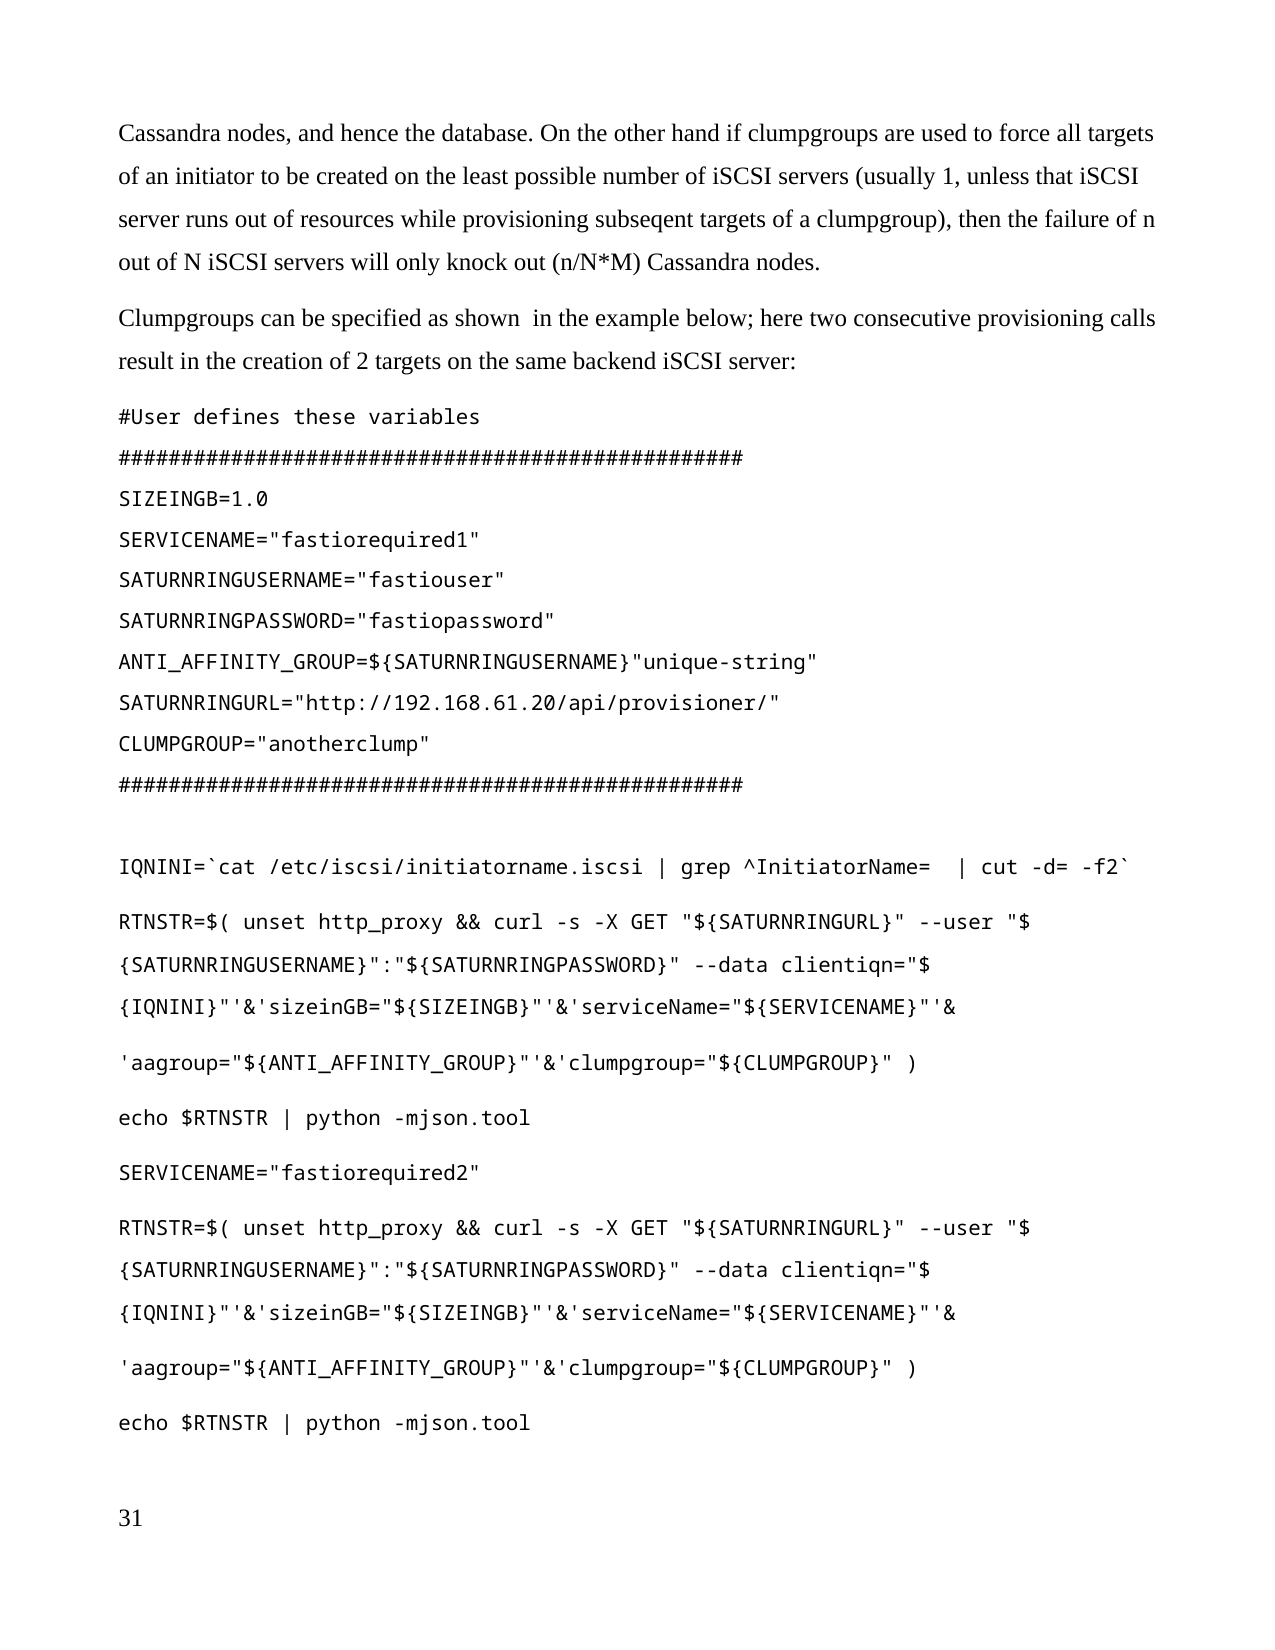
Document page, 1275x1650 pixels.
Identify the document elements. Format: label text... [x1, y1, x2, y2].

text Cassandra nodes, and hence the database. On the other hand if clumpgroups are used to force all targets of an initiator to be created on the least possible number of iSCSI servers (usually 1, unless that iSCSI server runs out of resources while provisioning subseqent targets of a clumpgroup), then the failure of n out of N iSCSI servers will only knock out (n/N*M) Cassandra nodes. [118, 118, 1157, 276]
text echo $RTNSTR | python -mjson.tool [118, 1103, 1157, 1131]
text SATURNRINGURL="http://192.168.61.20/api/provisioner/" [118, 688, 1157, 717]
text 'aagroup="${ANTI_AFFINITY_GROUP}"'&'clumpgroup="${CLUMPGROUP}" ) [118, 1353, 1157, 1382]
text SIZEINGB=1.0 [118, 484, 1157, 512]
text SATURNRINGUSERNAME="fastiouser" [118, 566, 1157, 594]
text echo $RTNSTR | python -mjson.tool [118, 1408, 1157, 1437]
text 'aagroup="${ANTI_AFFINITY_GROUP}"'&'clumpgroup="${CLUMPGROUP}" ) [118, 1048, 1157, 1076]
text Clumpgroups can be specified as shown in the example below; here two consecutive provisioning calls result in the creation of 2 targets on the same backend iSCSI server: [118, 303, 1157, 375]
text RTNSTR=$( unset http_proxy && curl -s -X GET "${SATURNRINGURL}" --user "${SATURNRINGUSERNAME}":"${SATURNRINGPASSWORD}" --data clientiqn="${IQNINI}"'&'sizeinGB="${SIZEINGB}"'&'serviceName="${SERVICENAME}"'& [118, 1213, 1157, 1327]
text ################################################## [118, 443, 1157, 471]
text #User defines these variables [118, 402, 1157, 430]
text CLUMPGROUP="anotherclump" [118, 729, 1157, 758]
text IQNINI=`cat /etc/iscsi/initiatorname.iscsi | grep ^InitiatorName= | cut -d= -f2` [118, 852, 1157, 881]
text SERVICENAME="fastiorequired1" [118, 525, 1157, 553]
text ANTI_AFFINITY_GROUP=${SATURNRINGUSERNAME}"unique-string" [118, 647, 1157, 676]
text RTNSTR=$( unset http_proxy && curl -s -X GET "${SATURNRINGURL}" --user "${SATURNRINGUSERNAME}":"${SATURNRINGPASSWORD}" --data clientiqn="${IQNINI}"'&'sizeinGB="${SIZEINGB}"'&'serviceName="${SERVICENAME}"'& [118, 907, 1157, 1021]
text SERVICENAME="fastiorequired2" [118, 1158, 1157, 1186]
text SATURNRINGPASSWORD="fastiopassword" [118, 607, 1157, 635]
text ################################################## [118, 770, 1157, 799]
